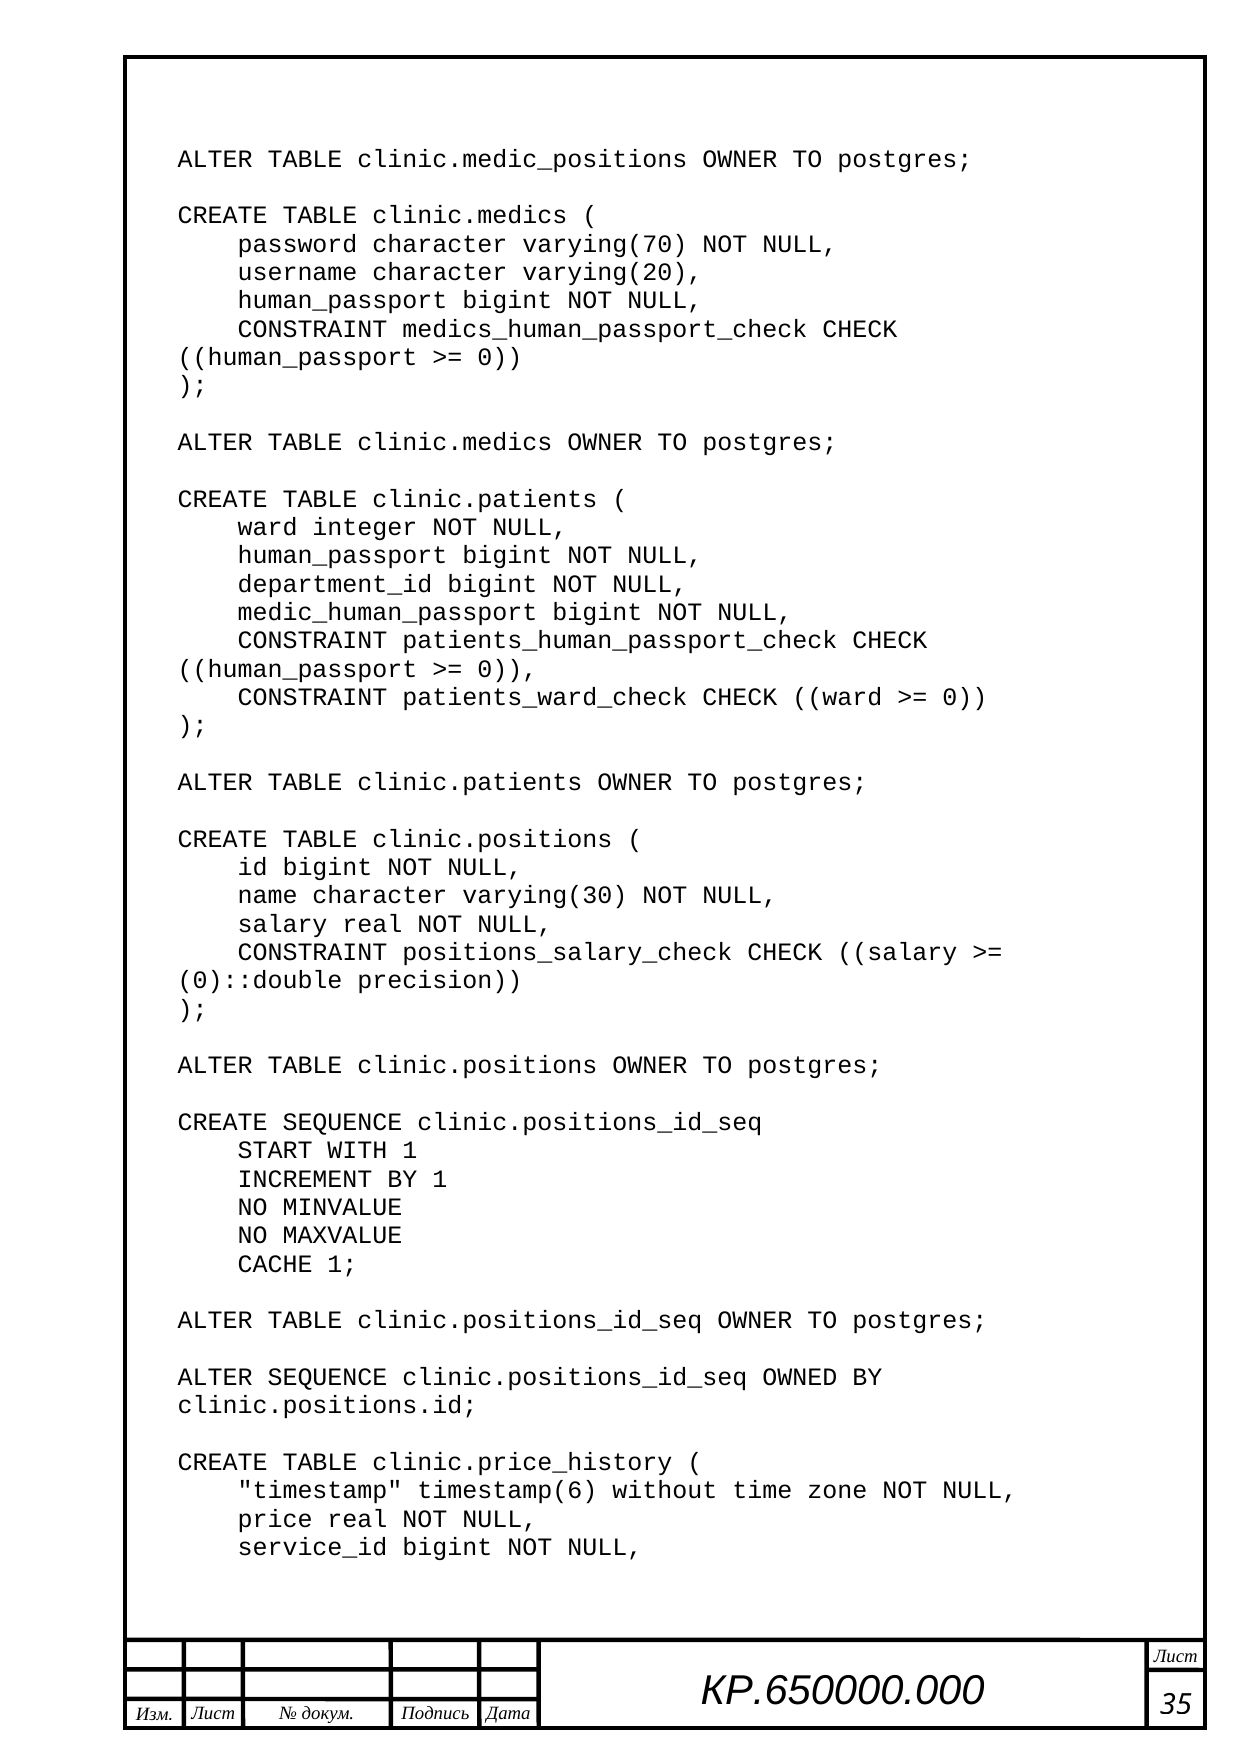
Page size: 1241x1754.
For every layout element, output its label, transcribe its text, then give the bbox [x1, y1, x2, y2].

text ); [177, 713, 1152, 741]
text department_id bigint NOT NULL, [177, 571, 1152, 600]
text ALTER TABLE clinic.positions_id_seq OWNER TO postgres; [177, 1308, 1152, 1336]
text service_id bigint NOT NULL, [177, 1535, 1152, 1563]
text ALTER SEQUENCE clinic.positions_id_seq OWNED BY clinic.positions.id; [177, 1365, 1152, 1421]
text ward integer NOT NULL, [177, 515, 1152, 543]
text ALTER TABLE clinic.medics OWNER TO postgres; [177, 430, 1152, 458]
text INCREMENT BY 1 [177, 1166, 1152, 1195]
text human_passport bigint NOT NULL, [177, 288, 1152, 316]
text username character varying(20), [177, 260, 1152, 288]
text password character varying(70) NOT NULL, [177, 231, 1152, 260]
text CREATE SEQUENCE clinic.positions_id_seq [177, 1110, 1152, 1138]
text CONSTRAINT positions_salary_check CHECK ((salary >= (0)::double precision)) [177, 940, 1152, 996]
text NO MINVALUE [177, 1195, 1152, 1223]
text ALTER TABLE clinic.patients OWNER TO postgres; [177, 770, 1152, 798]
text START WITH 1 [177, 1138, 1152, 1166]
text price real NOT NULL, [177, 1506, 1152, 1535]
text CREATE TABLE clinic.patients ( [177, 486, 1152, 515]
text CONSTRAINT patients_human_passport_check CHECK ((human_passport >= 0)), [177, 628, 1152, 685]
text CONSTRAINT patients_ward_check CHECK ((ward >= 0)) [177, 685, 1152, 713]
text CACHE 1; [177, 1251, 1152, 1280]
text salary real NOT NULL, [177, 911, 1152, 940]
text human_passport bigint NOT NULL, [177, 543, 1152, 571]
text NO MAXVALUE [177, 1223, 1152, 1251]
text "timestamp" timestamp(6) without time zone NOT NULL, [177, 1478, 1152, 1506]
text id bigint NOT NULL, [177, 855, 1152, 883]
text ); [177, 373, 1152, 401]
text ); [177, 996, 1152, 1025]
text medic_human_passport bigint NOT NULL, [177, 600, 1152, 628]
text ALTER TABLE clinic.medic_positions OWNER TO postgres; [177, 146, 1152, 175]
text CREATE TABLE clinic.price_history ( [177, 1450, 1152, 1478]
text CONSTRAINT medics_human_passport_check CHECK ((human_passport >= 0)) [177, 316, 1152, 373]
text CREATE TABLE clinic.medics ( [177, 203, 1152, 231]
text name character varying(30) NOT NULL, [177, 883, 1152, 911]
text ALTER TABLE clinic.positions OWNER TO postgres; [177, 1053, 1152, 1081]
text CREATE TABLE clinic.positions ( [177, 826, 1152, 855]
